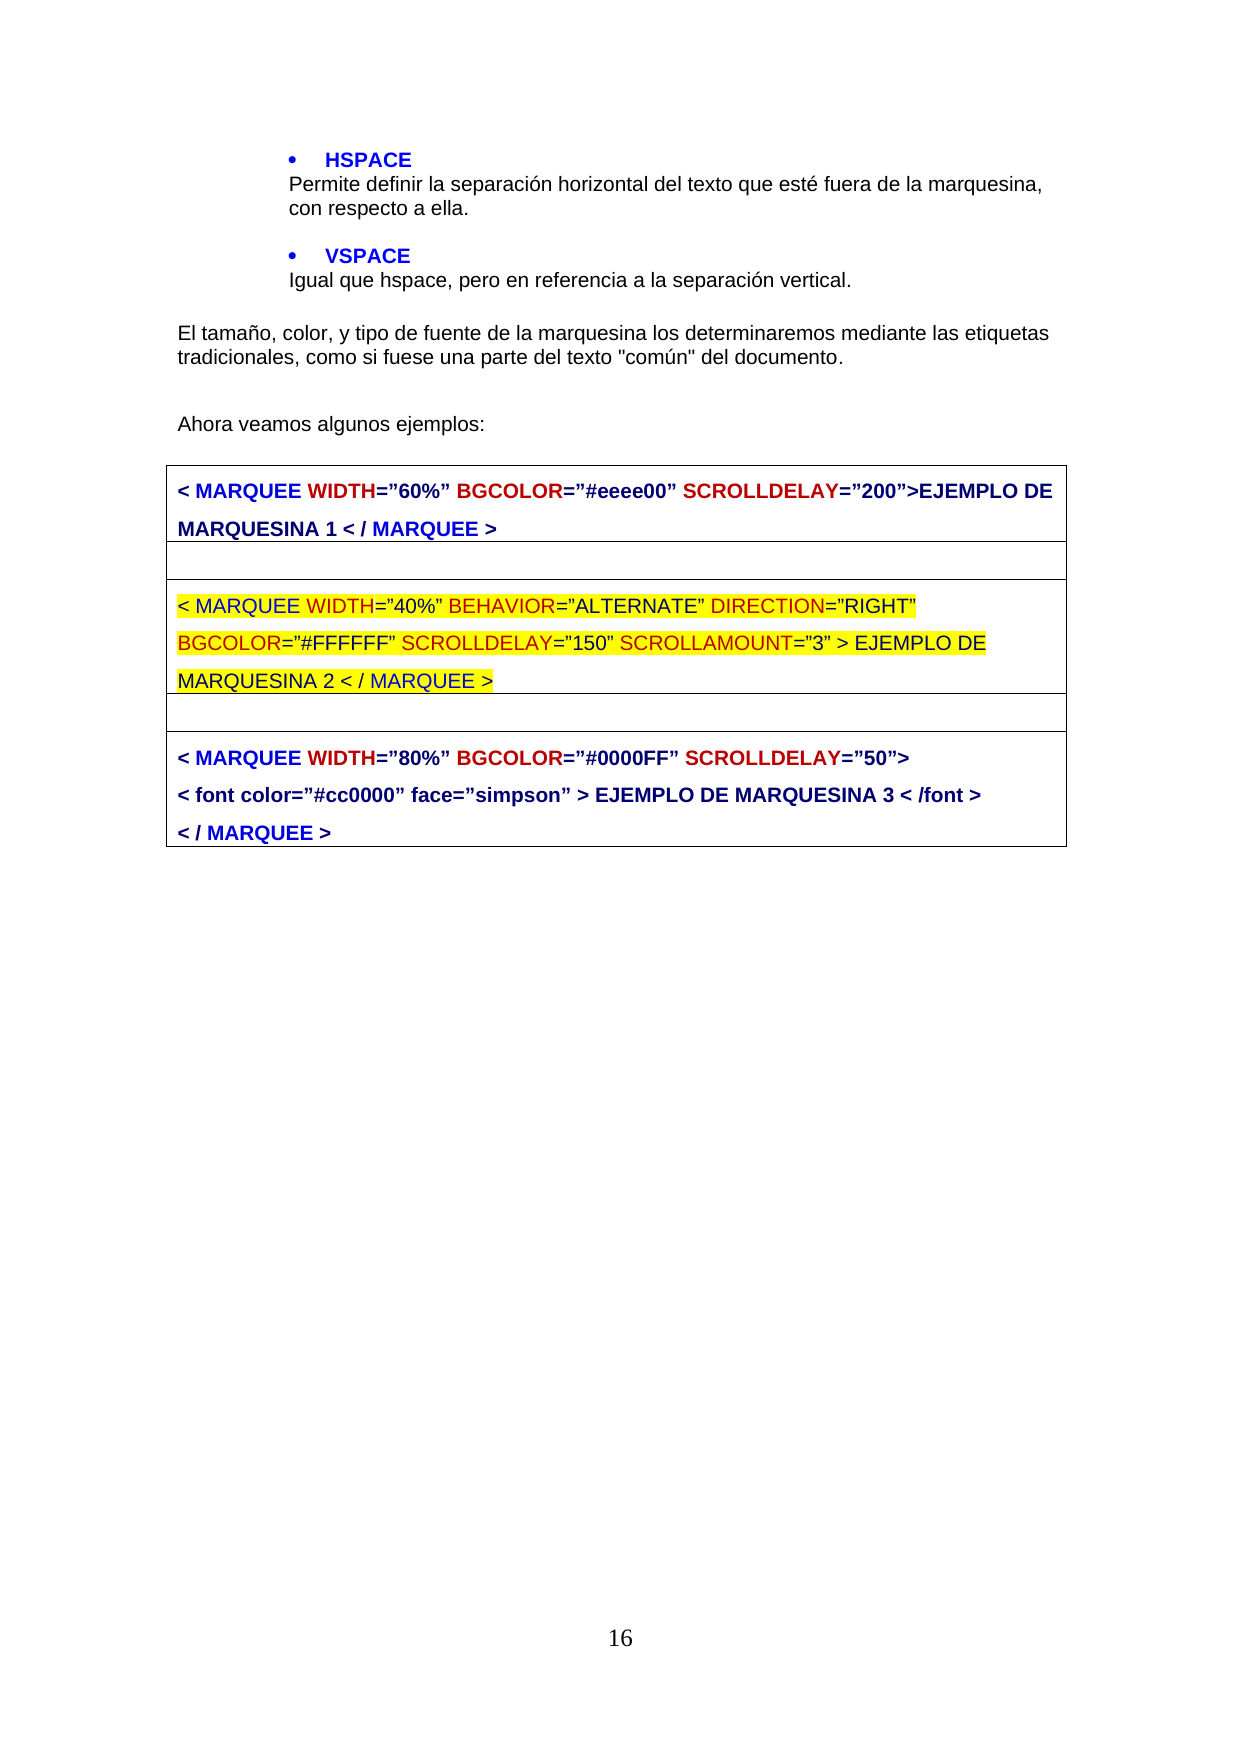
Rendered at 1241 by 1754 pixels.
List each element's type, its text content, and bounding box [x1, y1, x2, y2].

table_cell [167, 542, 1066, 579]
list HSPACE [288, 148, 1063, 172]
text El tamaño, color, y tipo de fuente de la marquesina los determinaremos mediante las etiquetas tradicionales, como si fuese una parte del texto "común" del documento. [177, 321, 1063, 369]
table_cell < MARQUEE WIDTH=”40%” BEHAVIOR=”ALTERNATE” DIRECTION=”RIGHT” BGCOLOR=”#FFFFFF” SCROLLDELAY=”150” SCROLLAMOUNT=”3” > EJEMPLO DE MARQUESINA 2 < / MARQUEE > [167, 580, 1066, 693]
table_cell [167, 694, 1066, 731]
table_cell < MARQUEE WIDTH=”80%” BGCOLOR=”#0000FF” SCROLLDELAY=”50”> < font color=”#cc0000” face=”simpson” > EJEMPLO DE MARQUESINA 3 < /font > < / MARQUEE > [167, 732, 1066, 846]
text Permite definir la separación horizontal del texto que esté fuera de la marquesina, con respecto a ella. [288, 172, 1063, 219]
list VSPACE [288, 243, 1063, 268]
text Igual que hspace, pero en referencia a la separación vertical. [288, 268, 1063, 292]
text Ahora veamos algunos ejemplos: [177, 398, 1063, 435]
table_header < MARQUEE WIDTH=”60%” BGCOLOR=”#eeee00” SCROLLDELAY=”200”>EJEMPLO DE MARQUESINA 1 < / MARQUEE > [167, 466, 1066, 541]
